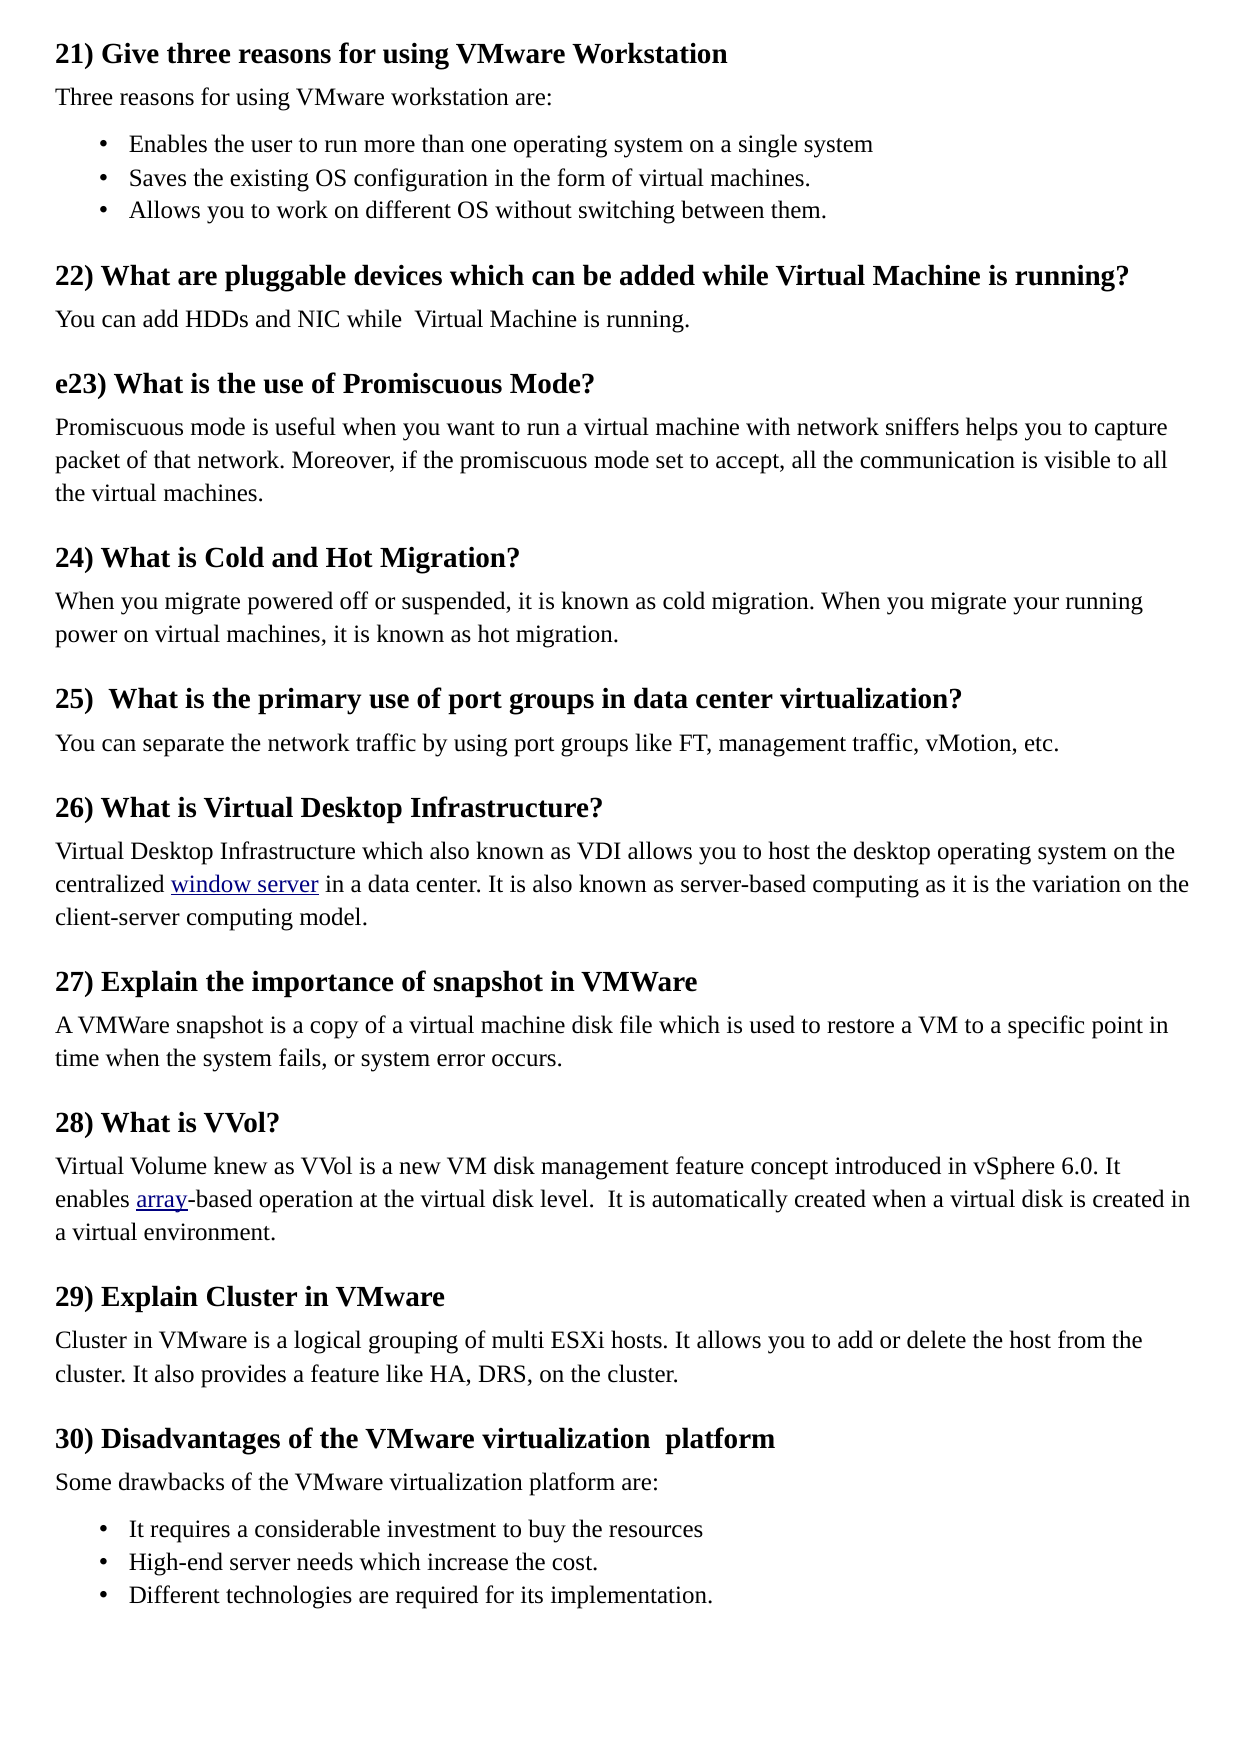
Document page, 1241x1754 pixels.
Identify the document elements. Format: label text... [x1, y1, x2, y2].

text You can separate the network traffic by using port groups like FT, management traffic, vMotion, etc. [55, 728, 1194, 756]
list High-end server needs which increase the cost. [99, 1547, 1194, 1576]
subtitle 24) What is Cold and Hot Migration? [55, 540, 1194, 574]
subtitle 27) Explain the importance of snapshot in VMWare [55, 964, 1194, 998]
text Cluster in VMware is a logical grouping of multi ESXi hosts. It allows you to add or delete the host from the cluster. It also provides a feature like HA, DRS, on the cluster. [55, 1326, 1194, 1387]
list Allows you to work on different OS without switching between them. [99, 196, 1194, 224]
text Some drawbacks of the VMware virtualization platform are: [55, 1467, 1194, 1496]
subtitle 28) What is VVol? [55, 1105, 1194, 1139]
subtitle 22) What are pluggable devices which can be added while Virtual Machine is running? [55, 258, 1194, 291]
text A VMWare snapshot is a copy of a virtual machine disk file which is used to restore a VM to a specific point in time when the system fails, or system error occurs. [55, 1010, 1194, 1072]
text Virtual Desktop Infrastructure which also known as VDI allows you to host the desktop operating system on the centralized window server in a data center. It is also known as server-based computing as it is the variation on the client-server computing model. [55, 836, 1194, 931]
text Virtual Volume knew as VVol is a new VM disk management feature concept introduced in vSphere 6.0. It enables array-based operation at the virtual disk level. It is automatically created when a virtual disk is created in a virtual environment. [55, 1151, 1194, 1246]
list Different technologies are required for its implementation. [99, 1581, 1194, 1609]
subtitle e23) What is the use of Promiscuous Mode? [55, 366, 1194, 399]
text You can add HDDs and NIC while Virtual Machine is running. [55, 304, 1194, 333]
text Promiscuous mode is useful when you want to run a virtual machine with network sniffers helps you to capture packet of that network. Moreover, if the promiscuous mode set to accept, all the communication is visible to all the virtual machines. [55, 412, 1194, 507]
text Three reasons for using VMware workstation are: [55, 82, 1194, 111]
subtitle 21) Give three reasons for using VMware Workstation [55, 36, 1194, 69]
list It requires a considerable investment to buy the resources [99, 1514, 1194, 1543]
text When you migrate powered off or suspended, it is known as cold migration. When you migrate your running power on virtual machines, it is known as hot migration. [55, 586, 1194, 648]
subtitle 29) Explain Cluster in VMware [55, 1279, 1194, 1313]
subtitle 25) What is the primary use of port groups in data center virtualization? [55, 682, 1194, 715]
subtitle 30) Disadvantages of the VMware virtualization platform [55, 1421, 1194, 1454]
subtitle 26) What is Virtual Desktop Infrastructure? [55, 790, 1194, 823]
list Saves the existing OS configuration in the form of virtual machines. [99, 163, 1194, 191]
list Enables the user to run more than one operating system on a single system [99, 129, 1194, 158]
